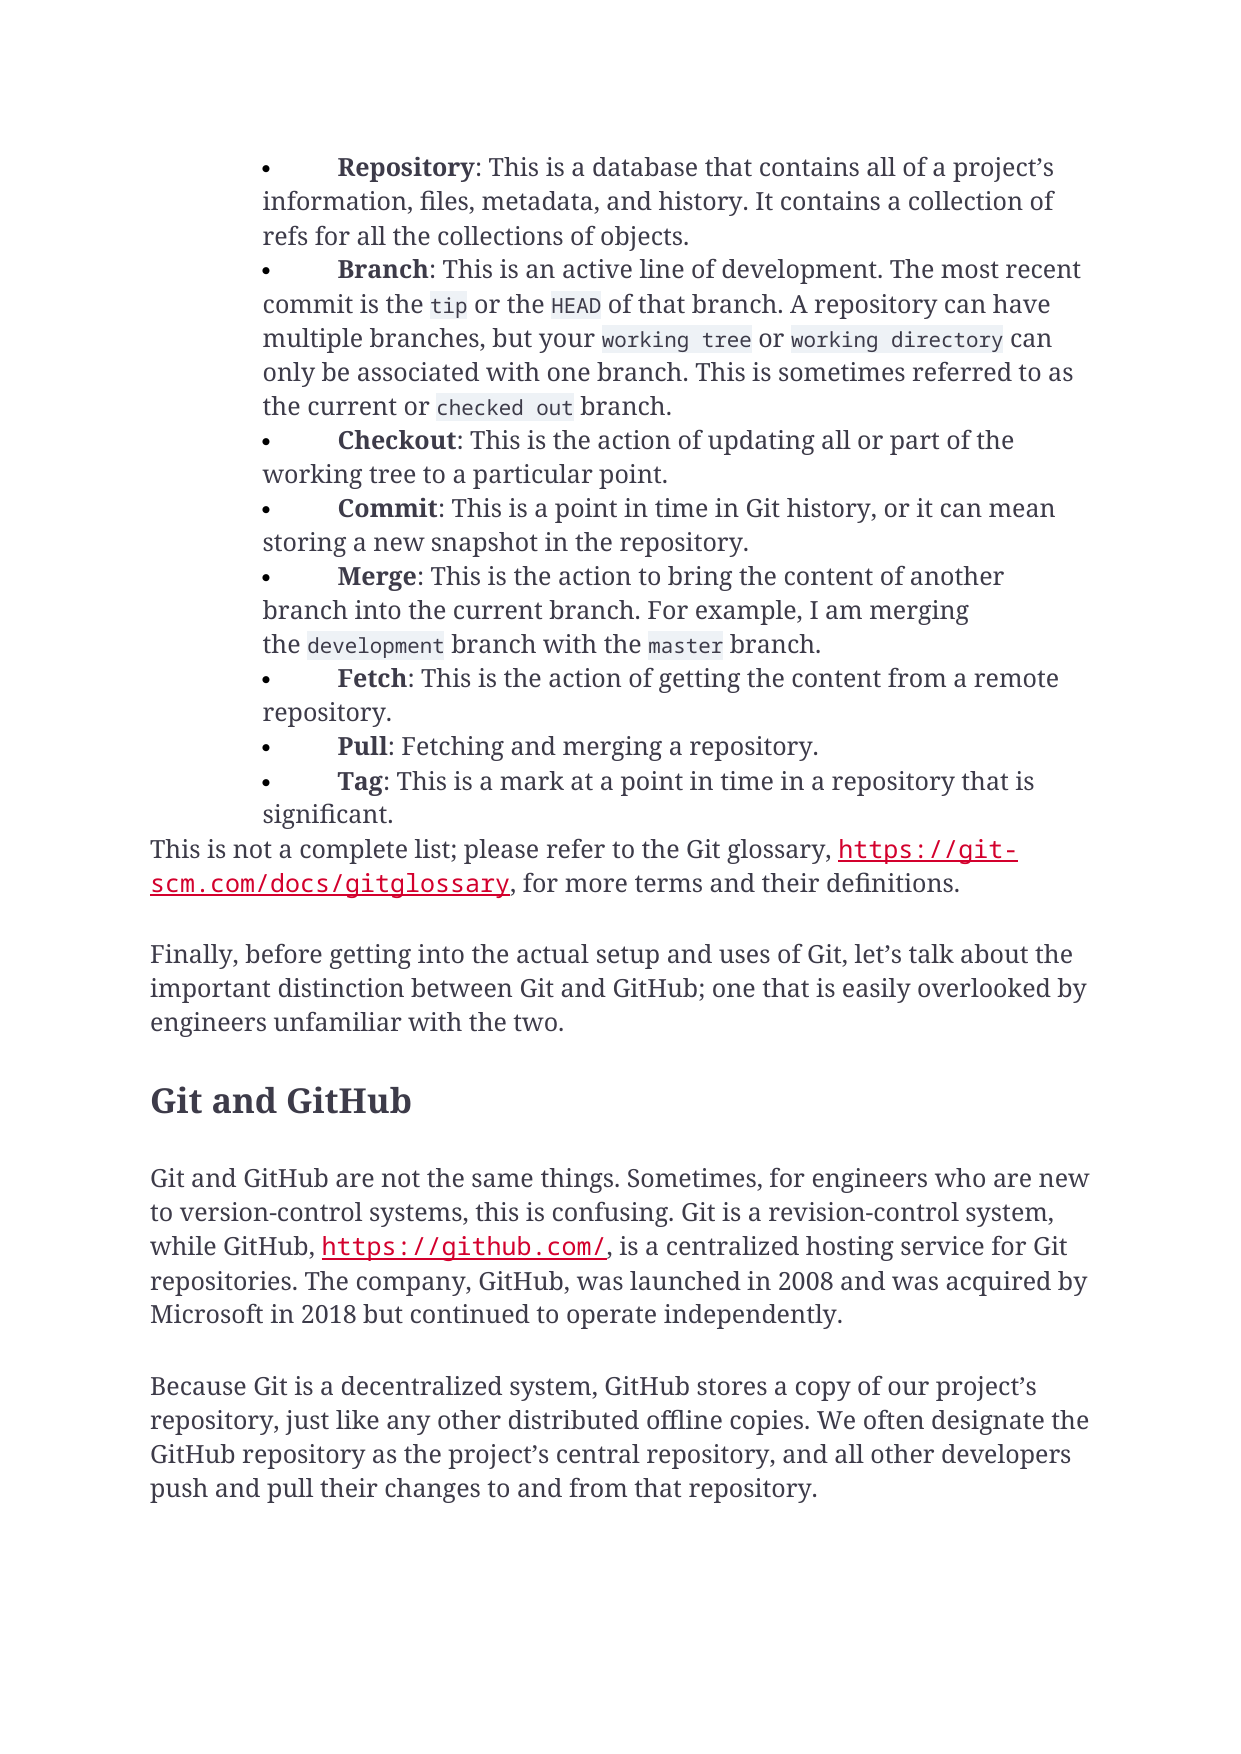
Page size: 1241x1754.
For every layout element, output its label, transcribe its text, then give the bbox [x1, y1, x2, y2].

text Git and GitHub are not the same things. Sometimes, for engineers who are new to version-control systems, this is confusing. Git is a revision-control system, while GitHub, https://github.com/, is a centralized hosting service for Git repositories. The company, GitHub, was launched in 2008 and was acquired by Microsoft in 2018 but continued to operate independently. [150, 1161, 1090, 1331]
text Finally, before getting into the actual setup and uses of Git, let’s talk about the important distinction between Git and GitHub; one that is easily overlooked by engineers unfamiliar with the two. [150, 937, 1090, 1039]
subtitle Git and GitHub [150, 1077, 1090, 1123]
list Repository: This is a database that contains all of a project’s information, files, metadata, and history. It contains a collection of refs for all the collections of objects. [262, 150, 1090, 252]
text Because Git is a decentralized system, GitHub stores a copy of our project’s repository, just like any other distributed offline copies. We often designate the GitHub repository as the project’s central repository, and all other developers push and pull their changes to and from that repository. [150, 1369, 1090, 1505]
list Branch: This is an active line of development. The most recent commit is the tip or the HEAD of that branch. A repository can have multiple branches, but your working tree or working directory can only be associated with one branch. This is sometimes referred to as the current or checked out branch. [262, 252, 1090, 422]
list Checkout: This is the action of updating all or part of the working tree to a particular point. [262, 422, 1090, 491]
list Tag: This is a mark at a point in time in a repository that is significant. [262, 763, 1090, 831]
list Fetch: This is the action of getting the content from a remote repository. [262, 661, 1090, 729]
text This is not a complete list; please refer to the Git glossary, https://git-scm.com/docs/gitglossary, for more terms and their definitions. [150, 831, 1090, 899]
list Pull: Fetching and merging a repository. [262, 729, 1090, 763]
list Commit: This is a point in time in Git history, or it can mean storing a new snapshot in the repository. [262, 491, 1090, 559]
list Merge: This is the action to bring the content of another branch into the current branch. For example, I am merging the development branch with the master branch. [262, 559, 1090, 661]
